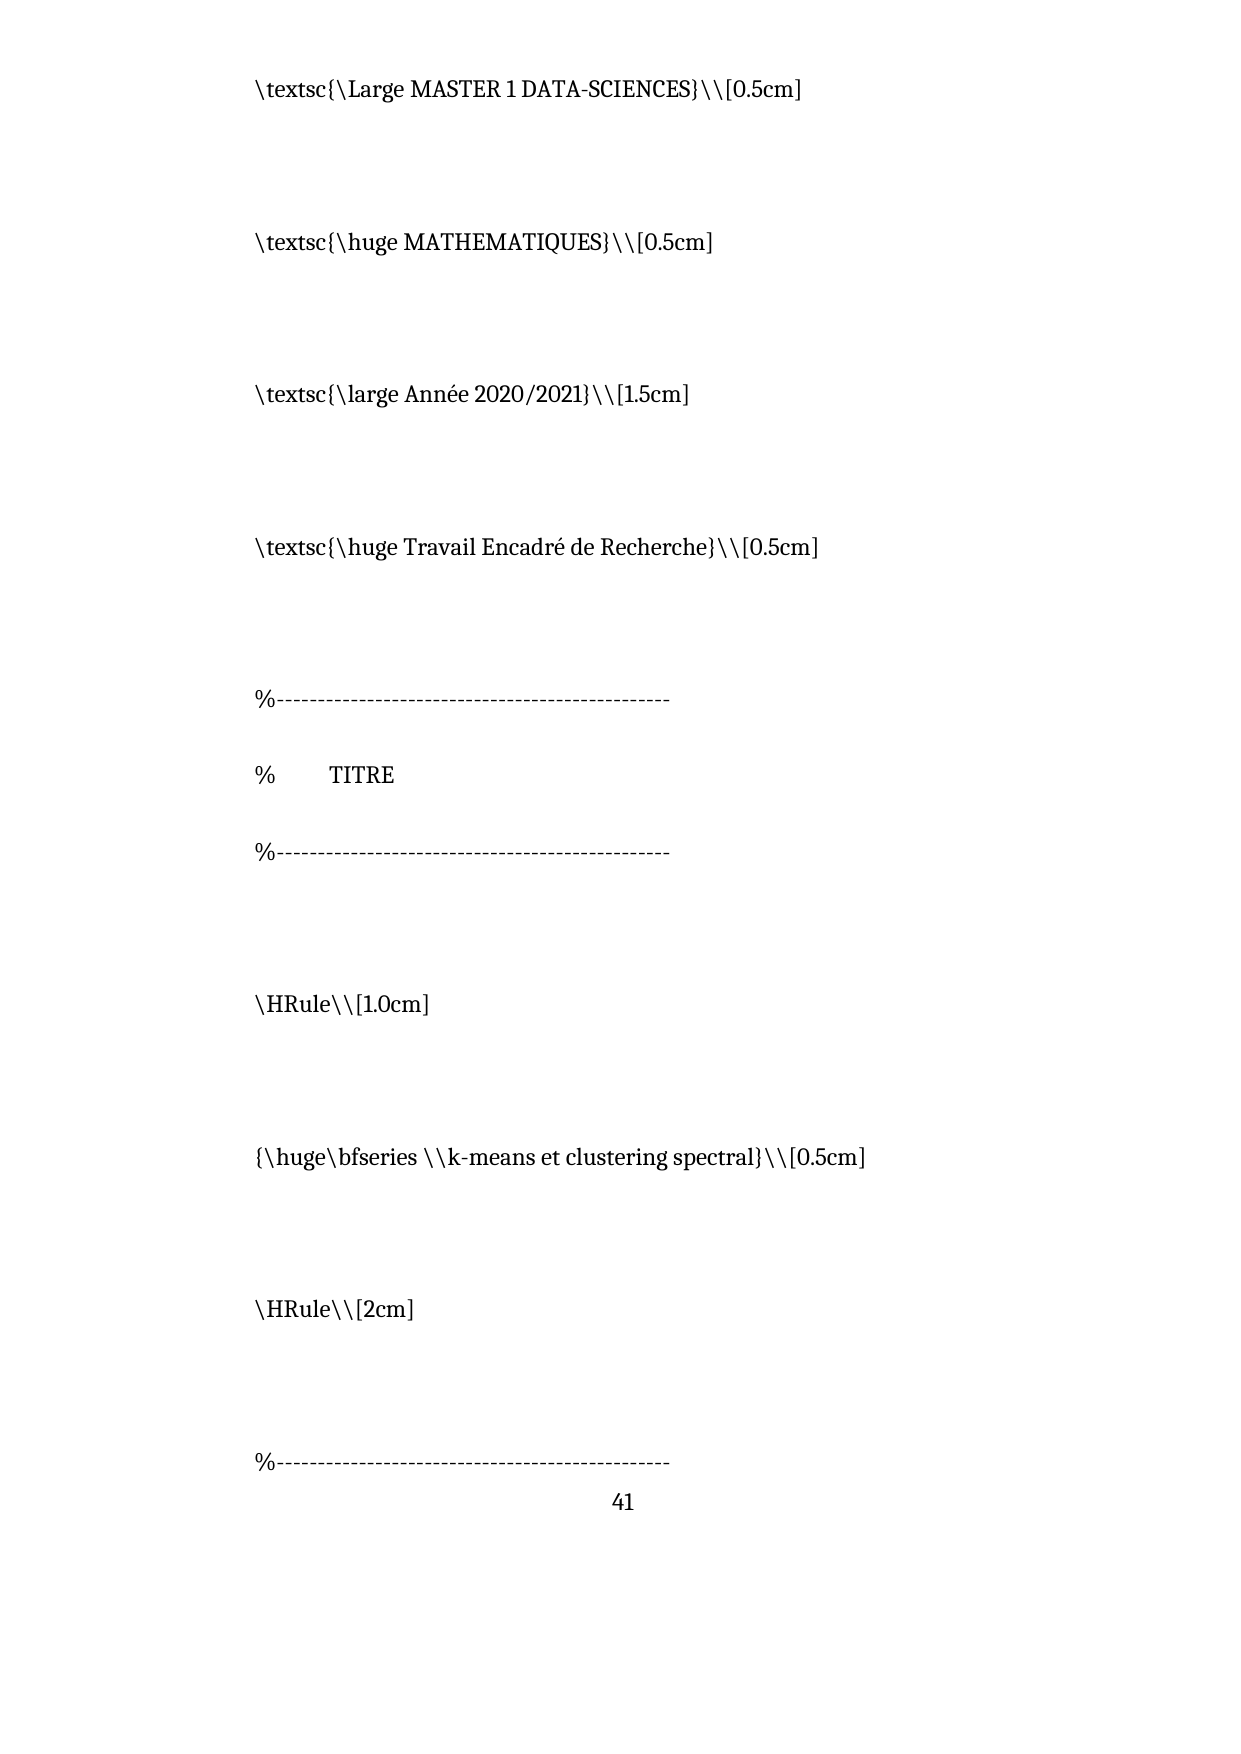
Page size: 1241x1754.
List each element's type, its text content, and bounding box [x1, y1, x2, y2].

text \HRule\\[1.0cm] [179, 990, 1065, 1019]
text \textsc{\large Année 2020/2021}\\[1.5cm] [179, 380, 1065, 409]
text %------------------------------------------------ [179, 685, 1065, 714]
text \textsc{\huge Travail Encadré de Recherche}\\[0.5cm] [179, 532, 1065, 561]
text %------------------------------------------------ [179, 1447, 1065, 1476]
text \textsc{\huge MATHEMATIQUES}\\[0.5cm] [179, 227, 1065, 256]
text %------------------------------------------------ [179, 837, 1065, 866]
text \HRule\\[2cm] [179, 1295, 1065, 1324]
text {\huge\bfseries \\k-means et clustering spectral}\\[0.5cm] [179, 1142, 1065, 1171]
text % TITRE [179, 761, 1065, 790]
text \textsc{\Large MASTER 1 DATA-SCIENCES}\\[0.5cm] [179, 75, 1065, 104]
